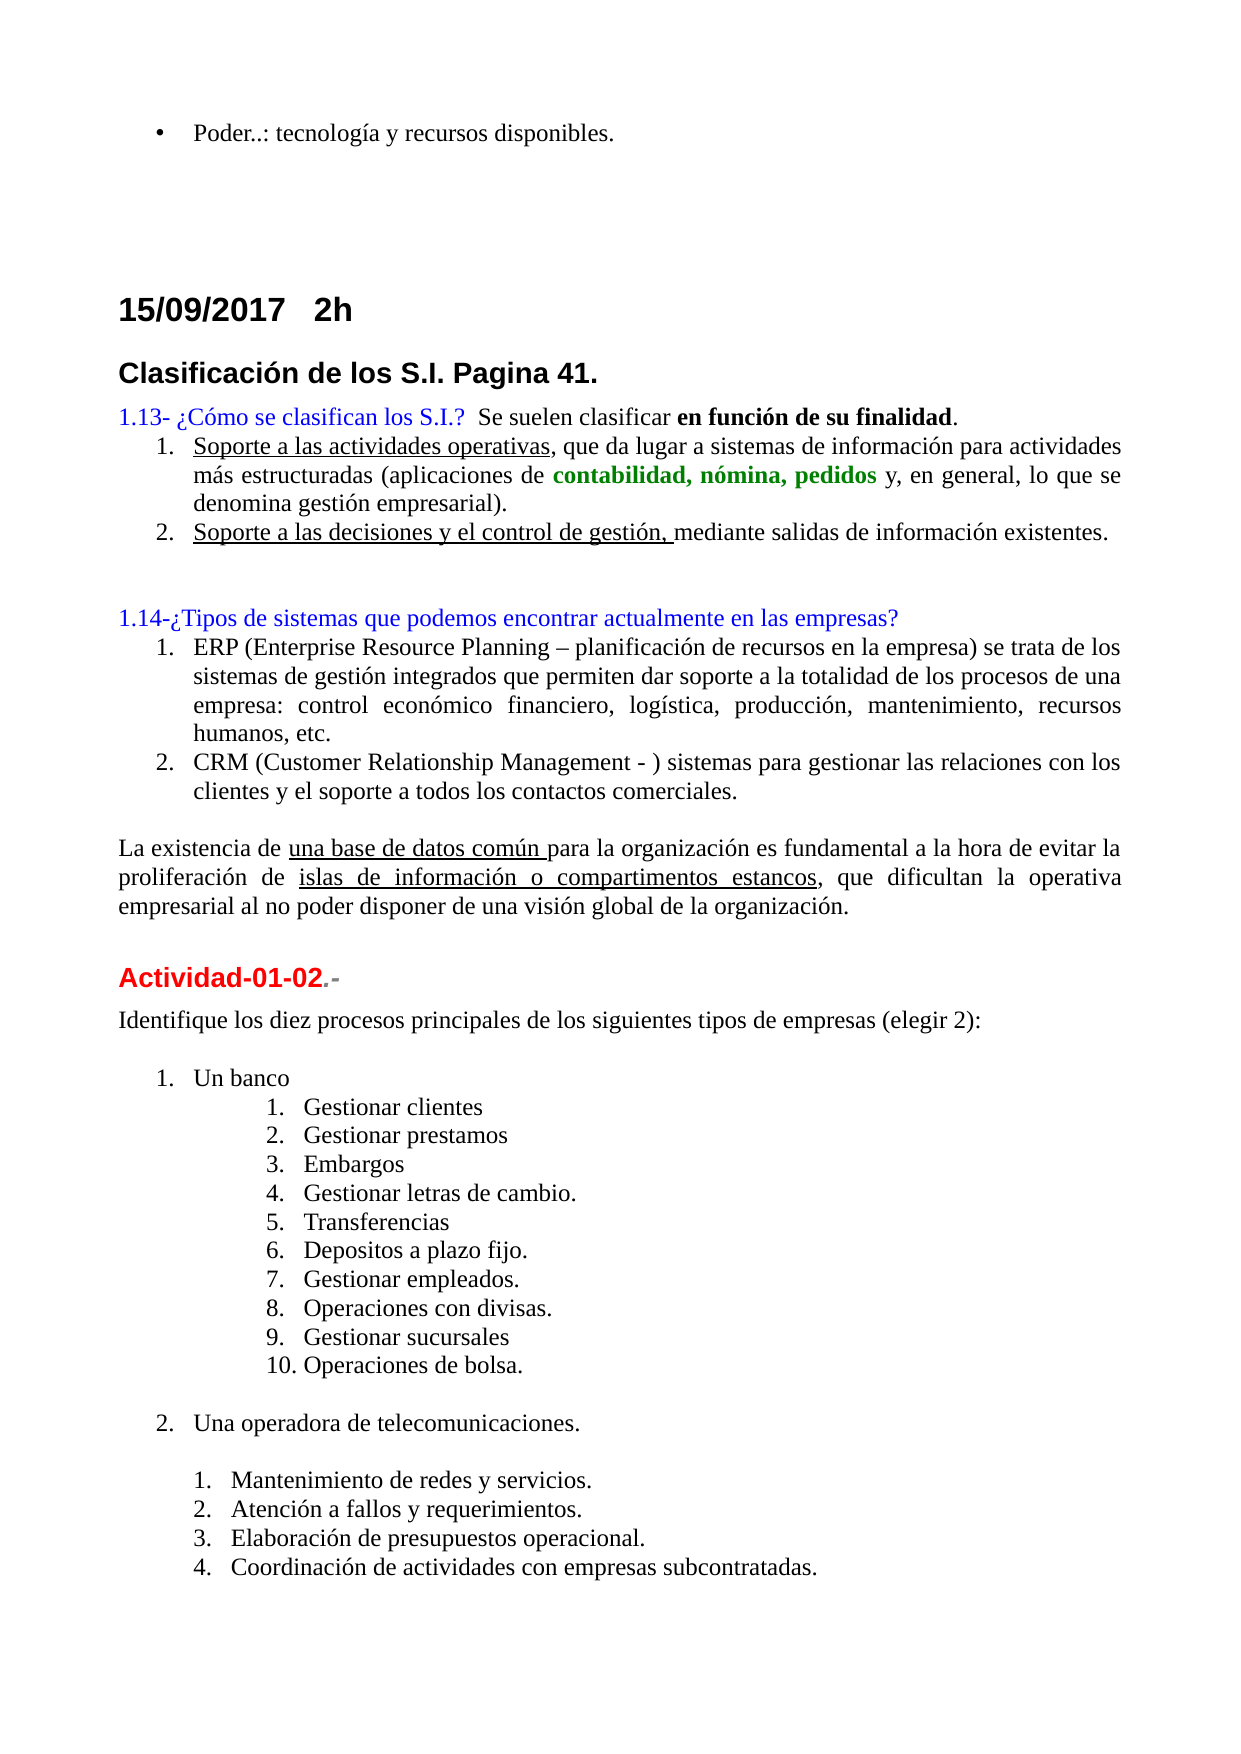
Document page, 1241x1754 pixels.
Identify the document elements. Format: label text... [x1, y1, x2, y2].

list Embargos [266, 1149, 1122, 1178]
list Gestionar clientes [266, 1092, 1122, 1120]
list Gestionar sucursales [266, 1322, 1122, 1350]
subtitle Actividad-01-02.- [118, 961, 1122, 993]
list Mantenimiento de redes y servicios. [193, 1465, 1122, 1494]
list Elaboración de presupuestos operacional. [193, 1523, 1122, 1552]
list Operaciones de bolsa. [266, 1350, 1122, 1379]
list Un banco [156, 1063, 1122, 1092]
list Transferencias [266, 1207, 1122, 1235]
list Coordinación de actividades con empresas subcontratadas. [193, 1552, 1122, 1580]
text Identifique los diez procesos principales de los siguientes tipos de empresas (elegir 2): [118, 1005, 1122, 1034]
list Poder..: tecnología y recursos disponibles. [156, 118, 1122, 147]
list Una operadora de telecomunicaciones. [156, 1408, 1122, 1437]
list Soporte a las decisiones y el control de gestión, mediante salidas de información existentes. [156, 517, 1122, 546]
list Operaciones con divisas. [266, 1293, 1122, 1322]
text 1.13- ¿Cómo se clasifican los S.I.? Se suelen clasificar en función de su finalidad. [118, 402, 1122, 431]
text La existencia de una base de datos común para la organización es fundamental a la hora de evitar la proliferación de islas de información o compartimentos estancos, que dificultan la operativa empresarial al no poder disponer de una visión global de la organización. [118, 833, 1122, 920]
list CRM (Customer Relationship Management - ) sistemas para gestionar las relaciones con los clientes y el soporte a todos los contactos comerciales. [156, 747, 1122, 805]
list Soporte a las actividades operativas, que da lugar a sistemas de información para actividades más estructuradas (aplicaciones de contabilidad, nómina, pedidos y, en general, lo que se denomina gestión empresarial). [156, 431, 1122, 517]
subtitle Clasificación de los S.I. Pagina 41. [118, 356, 1122, 390]
list 1.14-¿Tipos de sistemas que podemos encontrar actualmente en las empresas? [118, 603, 1122, 632]
list Depositos a plazo fijo. [266, 1235, 1122, 1264]
subtitle 15/09/2017 2h [118, 290, 1122, 329]
list ERP (Enterprise Resource Planning – planificación de recursos en la empresa) se trata de los sistemas de gestión integrados que permiten dar soporte a la totalidad de los procesos de una empresa: control económico financiero, logística, producción, mantenimiento, recursos humanos, etc. [156, 632, 1122, 747]
list Gestionar letras de cambio. [266, 1178, 1122, 1207]
list Gestionar prestamos [266, 1120, 1122, 1149]
list Atención a fallos y requerimientos. [193, 1494, 1122, 1523]
list Gestionar empleados. [266, 1264, 1122, 1293]
